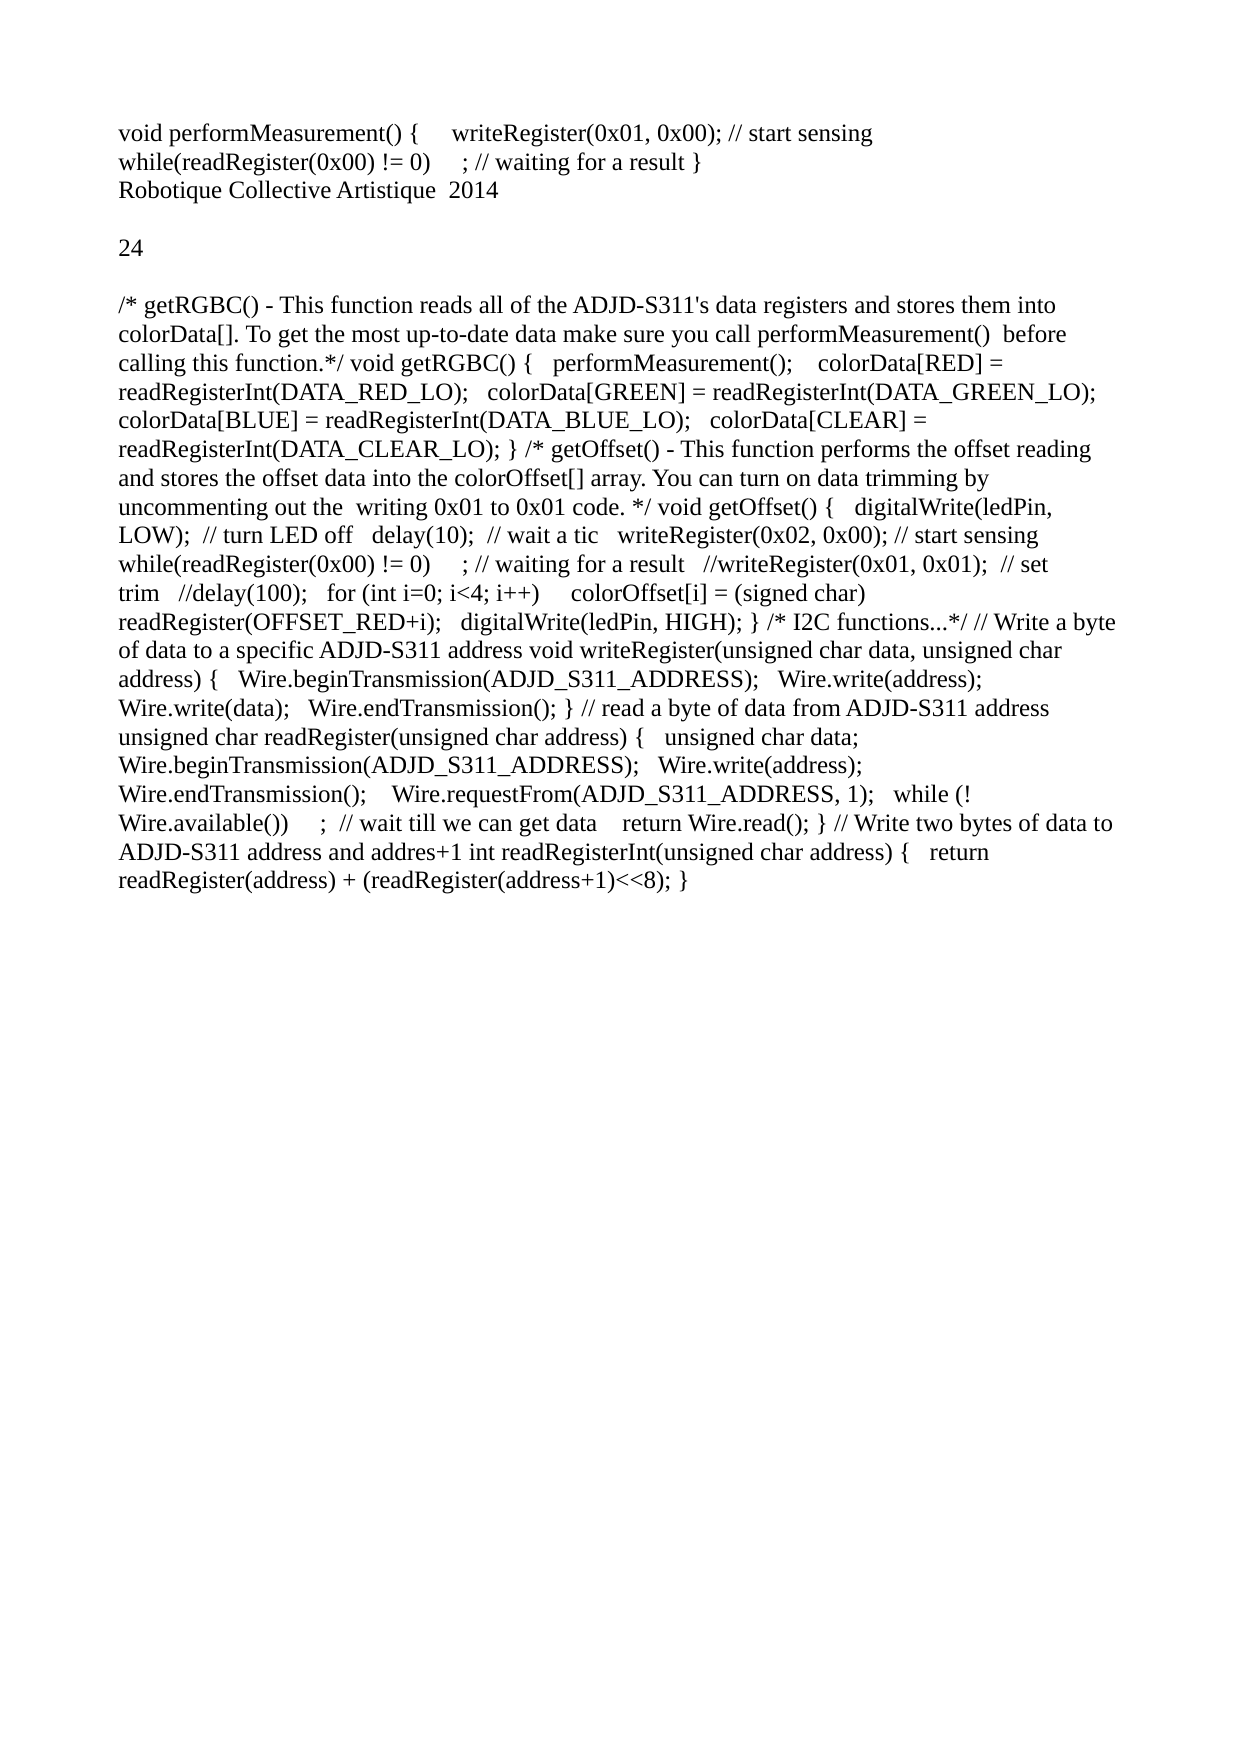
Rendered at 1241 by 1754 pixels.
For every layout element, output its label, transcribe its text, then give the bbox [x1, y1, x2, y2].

text void performMeasurement() { writeRegister(0x01, 0x00); // start sensing while(readRegister(0x00) != 0) ; // waiting for a result } [118, 118, 1122, 176]
text 24 [118, 233, 1122, 262]
text /* getRGBC() - This function reads all of the ADJD-S311's data registers and stores them into colorData[]. To get the most up-to-date data make sure you call performMeasurement() before calling this function.*/ void getRGBC() { performMeasurement(); colorData[RED] = readRegisterInt(DATA_RED_LO); colorData[GREEN] = readRegisterInt(DATA_GREEN_LO); colorData[BLUE] = readRegisterInt(DATA_BLUE_LO); colorData[CLEAR] = readRegisterInt(DATA_CLEAR_LO); } /* getOffset() - This function performs the offset reading and stores the offset data into the colorOffset[] array. You can turn on data trimming by uncommenting out the writing 0x01 to 0x01 code. */ void getOffset() { digitalWrite(ledPin, LOW); // turn LED off delay(10); // wait a tic writeRegister(0x02, 0x00); // start sensing while(readRegister(0x00) != 0) ; // waiting for a result //writeRegister(0x01, 0x01); // set trim //delay(100); for (int i=0; i<4; i++) colorOffset[i] = (signed char) readRegister(OFFSET_RED+i); digitalWrite(ledPin, HIGH); } /* I2C functions...*/ // Write a byte of data to a specific ADJD-S311 address void writeRegister(unsigned char data, unsigned char address) { Wire.beginTransmission(ADJD_S311_ADDRESS); Wire.write(address); Wire.write(data); Wire.endTransmission(); } // read a byte of data from ADJD-S311 address unsigned char readRegister(unsigned char address) { unsigned char data; Wire.beginTransmission(ADJD_S311_ADDRESS); Wire.write(address); Wire.endTransmission(); Wire.requestFrom(ADJD_S311_ADDRESS, 1); while (!Wire.available()) ; // wait till we can get data return Wire.read(); } // Write two bytes of data to ADJD-S311 address and addres+1 int readRegisterInt(unsigned char address) { return readRegister(address) + (readRegister(address+1)<<8); } [118, 291, 1122, 894]
text Robotique Collective Artistique 2014 [118, 176, 1122, 204]
